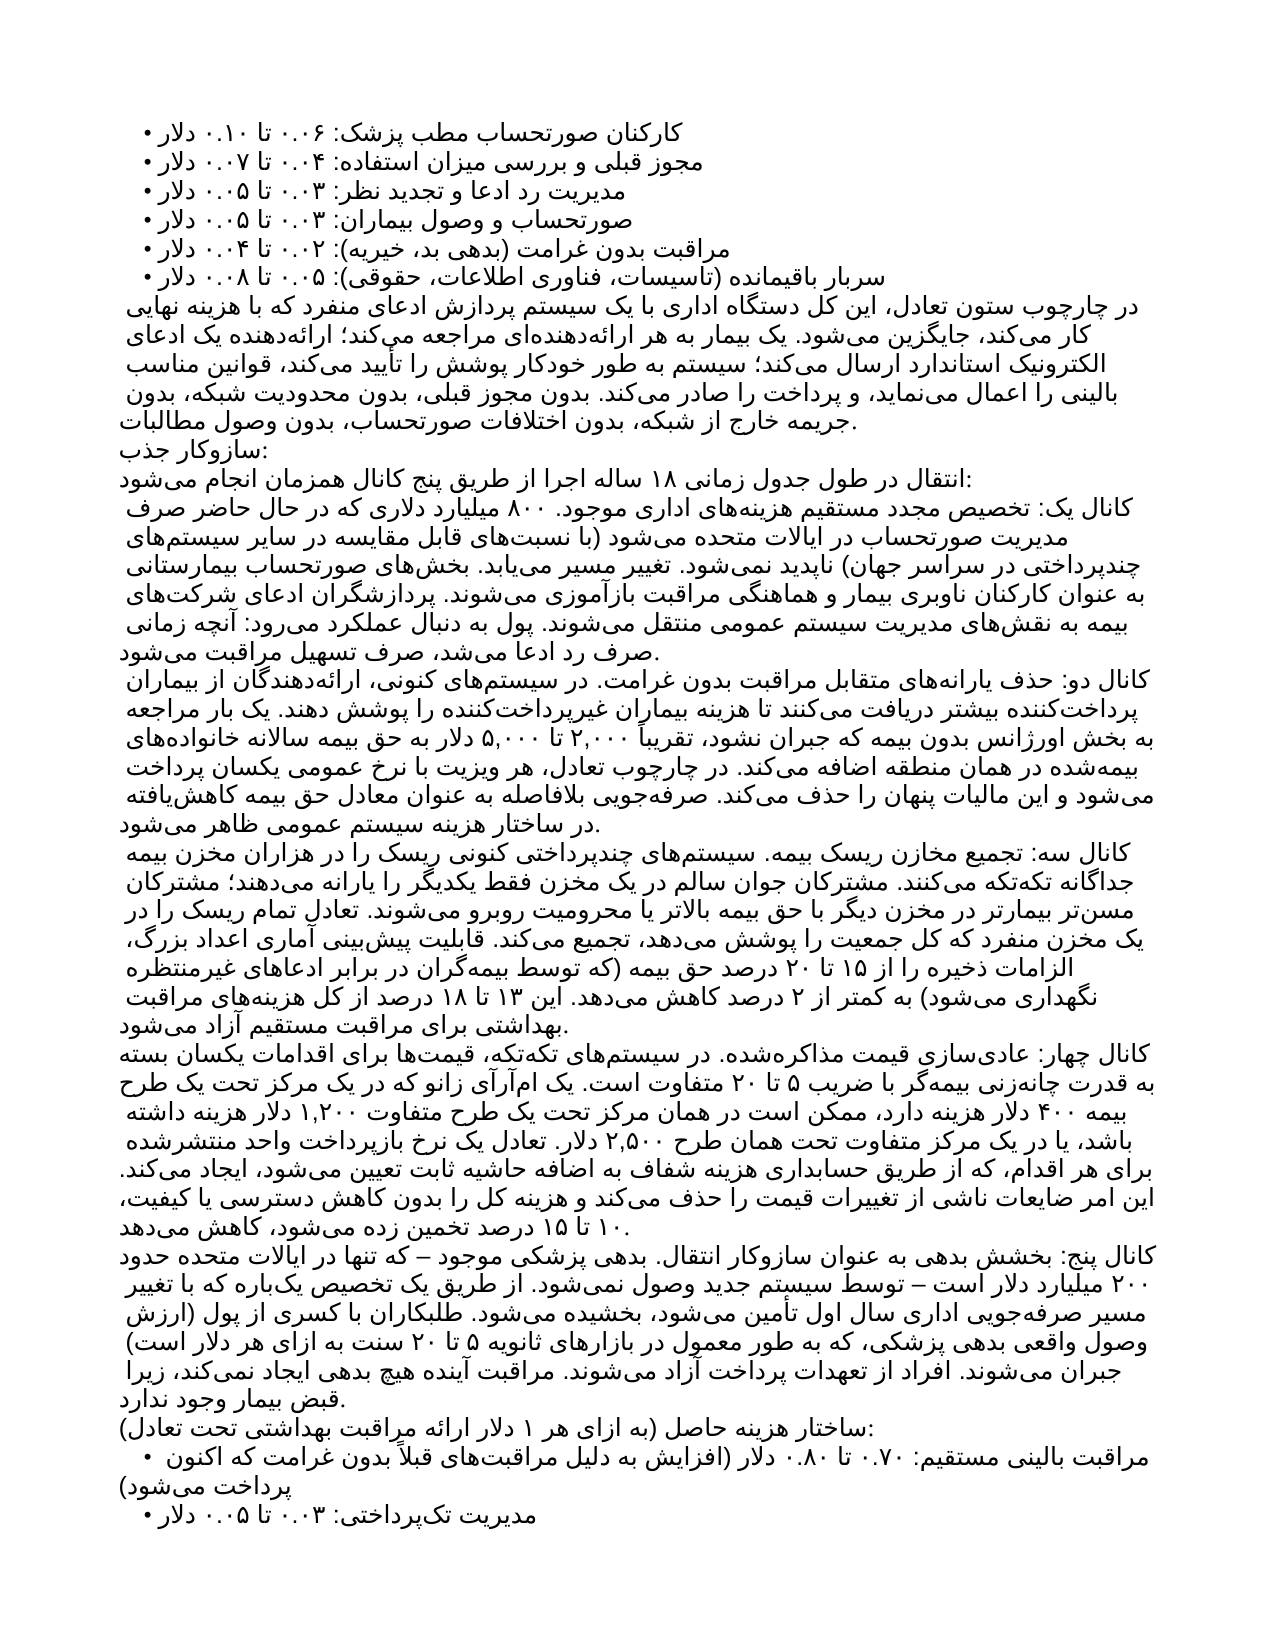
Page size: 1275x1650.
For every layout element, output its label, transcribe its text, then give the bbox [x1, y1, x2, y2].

text • مراقبت بدون غرامت (بدهی بد، خیریه): ۰.۰۲ تا ۰.۰۴ دلار [118, 233, 1157, 262]
text • سربار باقیمانده (تاسیسات، فناوری اطلاعات، حقوقی): ۰.۰۵ تا ۰.۰۸ دلار [118, 262, 1157, 291]
text کانال سه: تجمیع مخازن ریسک بیمه. سیستم‌های چندپرداختی کنونی ریسک را در هزاران مخزن بیمه جداگانه تکه‌تکه می‌کنند. مشترکان جوان سالم در یک مخزن فقط یکدیگر را یارانه می‌دهند؛ مشترکان مسن‌تر بیمارتر در مخزن دیگر با حق بیمه بالاتر یا محرومیت روبرو می‌شوند. تعادل تمام ریسک را در یک مخزن منفرد که کل جمعیت را پوشش می‌دهد، تجمیع می‌کند. قابلیت پیش‌بینی آماری اعداد بزرگ، الزامات ذخیره را از ۱۵ تا ۲۰ درصد حق بیمه (که توسط بیمه‌گران در برابر ادعاهای غیرمنتظره نگهداری می‌شود) به کمتر از ۲ درصد کاهش می‌دهد. این ۱۳ تا ۱۸ درصد از کل هزینه‌های مراقبت بهداشتی برای مراقبت مستقیم آزاد می‌شود. [118, 838, 1157, 1039]
text کانال دو: حذف یارانه‌های متقابل مراقبت بدون غرامت. در سیستم‌های کنونی، ارائه‌دهندگان از بیماران پرداخت‌کننده بیشتر دریافت می‌کنند تا هزینه بیماران غیرپرداخت‌کننده را پوشش دهند. یک بار مراجعه به بخش اورژانس بدون بیمه که جبران نشود، تقریباً ۲,۰۰۰ تا ۵,۰۰۰ دلار به حق بیمه سالانه خانواده‌های بیمه‌شده در همان منطقه اضافه می‌کند. در چارچوب تعادل، هر ویزیت با نرخ عمومی یکسان پرداخت می‌شود و این مالیات پنهان را حذف می‌کند. صرفه‌جویی بلافاصله به عنوان معادل حق بیمه کاهش‌یافته در ساختار هزینه سیستم عمومی ظاهر می‌شود. [118, 665, 1157, 838]
text انتقال در طول جدول زمانی ۱۸ ساله اجرا از طریق پنج کانال همزمان انجام می‌شود: [118, 464, 1157, 493]
text • مدیریت تک‌پرداختی: ۰.۰۳ تا ۰.۰۵ دلار [118, 1500, 1157, 1529]
text • مدیریت رد ادعا و تجدید نظر: ۰.۰۳ تا ۰.۰۵ دلار [118, 176, 1157, 205]
text کانال چهار: عادی‌سازی قیمت مذاکره‌شده. در سیستم‌های تکه‌تکه، قیمت‌ها برای اقدامات یکسان بسته به قدرت چانه‌زنی بیمه‌گر با ضریب ۵ تا ۲۰ متفاوت است. یک ام‌آرآی زانو که در یک مرکز تحت یک طرح بیمه ۴۰۰ دلار هزینه دارد، ممکن است در همان مرکز تحت یک طرح متفاوت ۱,۲۰۰ دلار هزینه داشته باشد، یا در یک مرکز متفاوت تحت همان طرح ۲,۵۰۰ دلار. تعادل یک نرخ بازپرداخت واحد منتشرشده برای هر اقدام، که از طریق حسابداری هزینه شفاف به اضافه حاشیه ثابت تعیین می‌شود، ایجاد می‌کند. این امر ضایعات ناشی از تغییرات قیمت را حذف می‌کند و هزینه کل را بدون کاهش دسترسی یا کیفیت، ۱۰ تا ۱۵ درصد تخمین زده می‌شود، کاهش می‌دهد. [118, 1039, 1157, 1241]
text • مراقبت بالینی مستقیم: ۰.۷۰ تا ۰.۸۰ دلار (افزایش به دلیل مراقبت‌های قبلاً بدون غرامت که اکنون پرداخت می‌شود) [118, 1442, 1157, 1500]
text ساختار هزینه حاصل (به ازای هر ۱ دلار ارائه مراقبت بهداشتی تحت تعادل): [118, 1413, 1157, 1442]
text کانال پنج: بخشش بدهی به عنوان سازوکار انتقال. بدهی پزشکی موجود – که تنها در ایالات متحده حدود ۲۰۰ میلیارد دلار است – توسط سیستم جدید وصول نمی‌شود. از طریق یک تخصیص یک‌باره که با تغییر مسیر صرفه‌جویی اداری سال اول تأمین می‌شود، بخشیده می‌شود. طلبکاران با کسری از پول (ارزش وصول واقعی بدهی پزشکی، که به طور معمول در بازارهای ثانویه ۵ تا ۲۰ سنت به ازای هر دلار است) جبران می‌شوند. افراد از تعهدات پرداخت آزاد می‌شوند. مراقبت آینده هیچ بدهی ایجاد نمی‌کند، زیرا قبض بیمار وجود ندارد. [118, 1241, 1157, 1413]
text • صورتحساب و وصول بیماران: ۰.۰۳ تا ۰.۰۵ دلار [118, 205, 1157, 233]
text • کارکنان صورتحساب مطب پزشک: ۰.۰۶ تا ۰.۱۰ دلار [118, 118, 1157, 147]
text • مجوز قبلی و بررسی میزان استفاده: ۰.۰۴ تا ۰.۰۷ دلار [118, 147, 1157, 176]
text در چارچوب ستون تعادل، این کل دستگاه اداری با یک سیستم پردازش ادعای منفرد که با هزینه نهایی کار می‌کند، جایگزین می‌شود. یک بیمار به هر ارائه‌دهنده‌ای مراجعه می‌کند؛ ارائه‌دهنده یک ادعای الکترونیک استاندارد ارسال می‌کند؛ سیستم به طور خودکار پوشش را تأیید می‌کند، قوانین مناسب بالینی را اعمال می‌نماید، و پرداخت را صادر می‌کند. بدون مجوز قبلی، بدون محدودیت شبکه، بدون جریمه خارج از شبکه، بدون اختلافات صورتحساب، بدون وصول مطالبات. [118, 291, 1157, 435]
text سازوکار جذب: [118, 435, 1157, 464]
text کانال یک: تخصیص مجدد مستقیم هزینه‌های اداری موجود. ۸۰۰ میلیارد دلاری که در حال حاضر صرف مدیریت صورتحساب در ایالات متحده می‌شود (با نسبت‌های قابل مقایسه در سایر سیستم‌های چندپرداختی در سراسر جهان) ناپدید نمی‌شود. تغییر مسیر می‌یابد. بخش‌های صورتحساب بیمارستانی به عنوان کارکنان ناوبری بیمار و هماهنگی مراقبت بازآموزی می‌شوند. پردازشگران ادعای شرکت‌های بیمه به نقش‌های مدیریت سیستم عمومی منتقل می‌شوند. پول به دنبال عملکرد می‌رود: آنچه زمانی صرف رد ادعا می‌شد، صرف تسهیل مراقبت می‌شود. [118, 493, 1157, 665]
